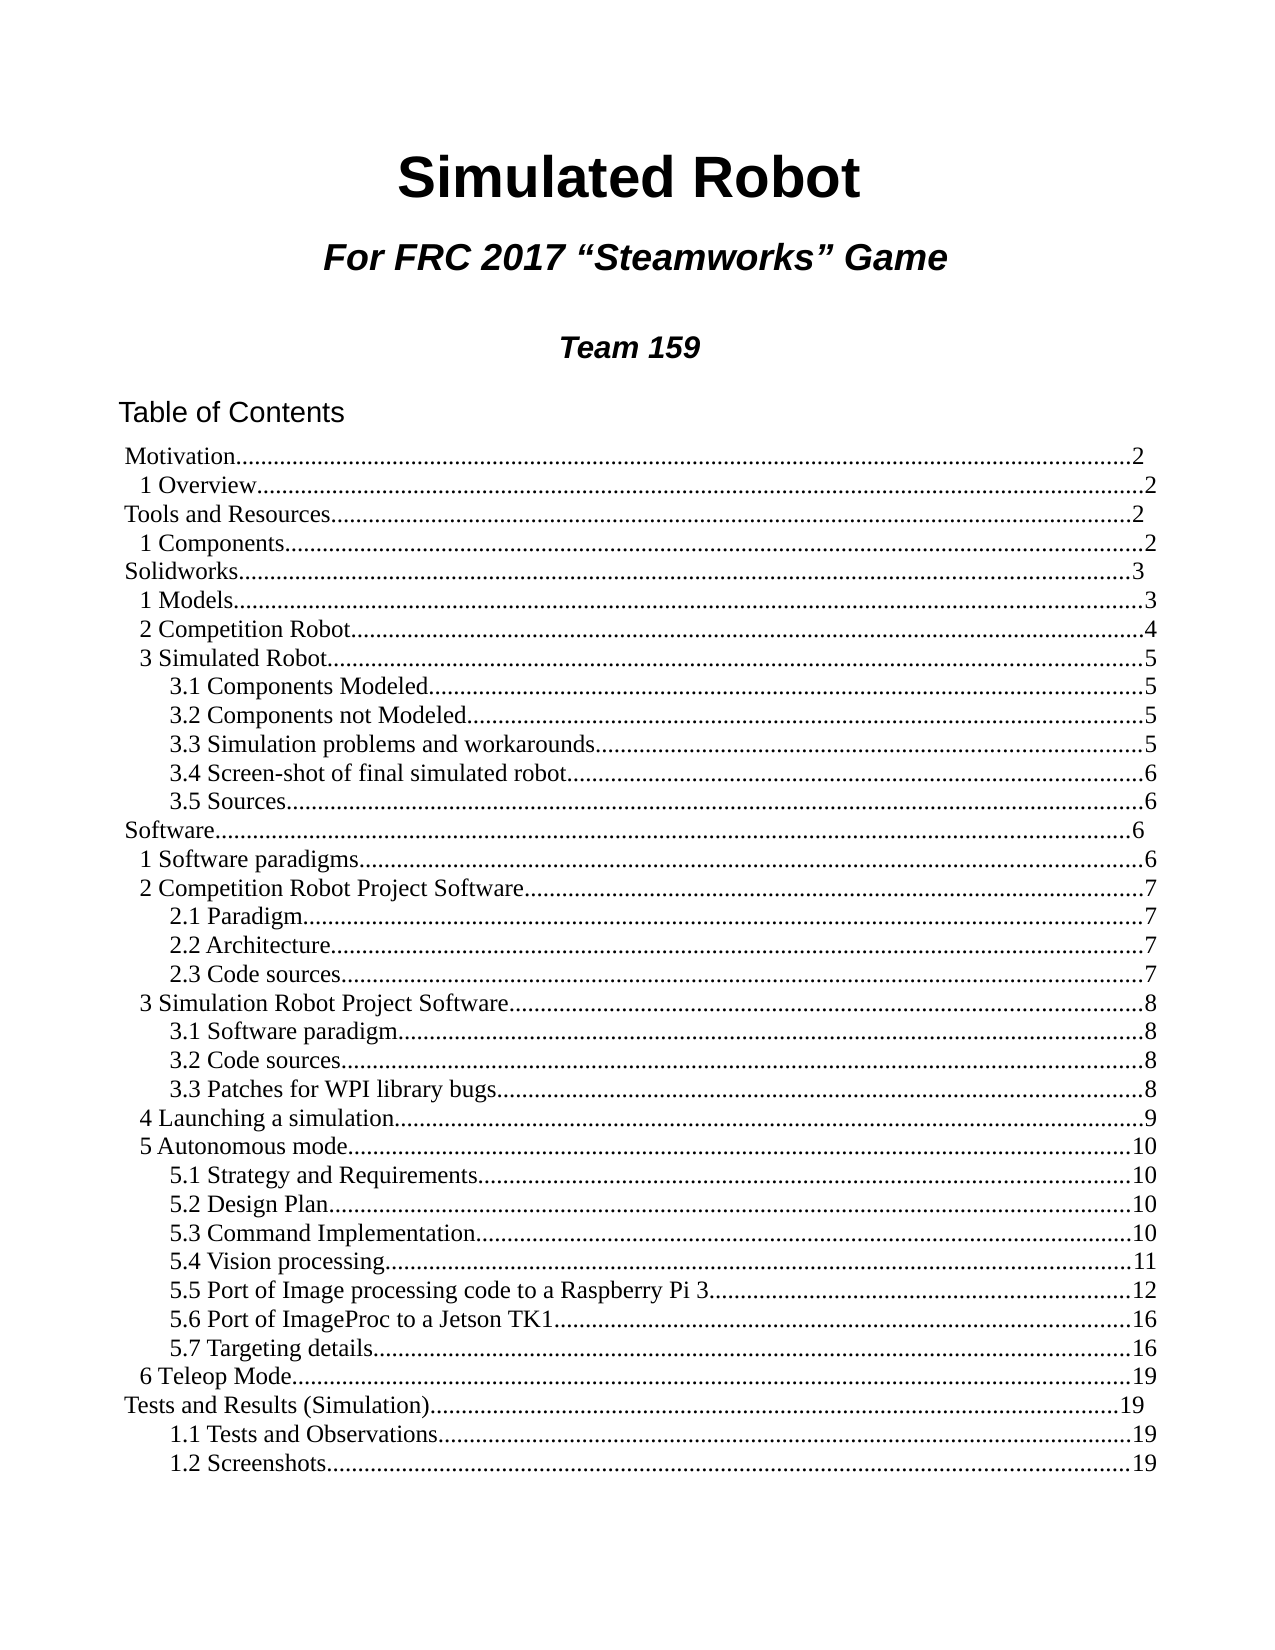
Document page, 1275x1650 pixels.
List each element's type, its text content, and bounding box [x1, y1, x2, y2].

text 1 Components 2 [118, 528, 1157, 556]
text 5.4 Vision processing 11 [118, 1246, 1157, 1275]
text 5 Autonomous mode 10 [118, 1131, 1157, 1160]
text 1 Software paradigms 6 [118, 844, 1157, 873]
text 4 Launching a simulation 9 [118, 1103, 1157, 1131]
text 5.5 Port of Image processing code to a Raspberry Pi 3 12 [118, 1275, 1157, 1304]
text 3 Simulation Robot Project Software 8 [118, 988, 1157, 1016]
text 5.3 Command Implementation 10 [118, 1218, 1157, 1246]
text 3.1 Components Modeled 5 [118, 671, 1157, 700]
text 2.2 Architecture 7 [118, 930, 1157, 959]
text 5.2 Design Plan 10 [118, 1189, 1157, 1218]
text 2.3 Code sources 7 [118, 959, 1157, 988]
text Software 6 [118, 815, 1157, 844]
text 1 Models 3 [118, 585, 1157, 614]
text Solidworks 3 [118, 556, 1157, 585]
text 2 Competition Robot Project Software 7 [118, 873, 1157, 901]
text Tests and Results (Simulation) 19 [118, 1390, 1157, 1419]
title Simulated Robot [118, 143, 1157, 210]
text 3.3 Patches for WPI library bugs 8 [118, 1074, 1157, 1103]
text Tools and Resources 2 [118, 499, 1157, 528]
text 6 Teleop Mode 19 [118, 1361, 1157, 1390]
text 1 Overview 2 [118, 470, 1157, 499]
title Team 159 [118, 303, 1157, 370]
text 2.1 Paradigm 7 [118, 901, 1157, 930]
text 3.3 Simulation problems and workarounds 5 [118, 729, 1157, 758]
subtitle Table of Contents [118, 395, 1157, 429]
text 3.1 Software paradigm 8 [118, 1016, 1157, 1045]
text 1.2 Screenshots 19 [118, 1448, 1157, 1476]
text 3 Simulated Robot 5 [118, 643, 1157, 671]
title For FRC 2017 “Steamworks” Game [118, 235, 1157, 278]
text 5.1 Strategy and Requirements 10 [118, 1160, 1157, 1189]
text 2 Competition Robot 4 [118, 614, 1157, 643]
text 3.2 Components not Modeled 5 [118, 700, 1157, 729]
text 3.4 Screen-shot of final simulated robot 6 [118, 758, 1157, 786]
text 5.6 Port of ImageProc to a Jetson TK1 16 [118, 1304, 1157, 1333]
text 1.1 Tests and Observations 19 [118, 1419, 1157, 1448]
text 3.5 Sources 6 [118, 786, 1157, 815]
text 3.2 Code sources 8 [118, 1045, 1157, 1074]
text Motivation 2 [118, 441, 1157, 470]
text 5.7 Targeting details 16 [118, 1333, 1157, 1361]
